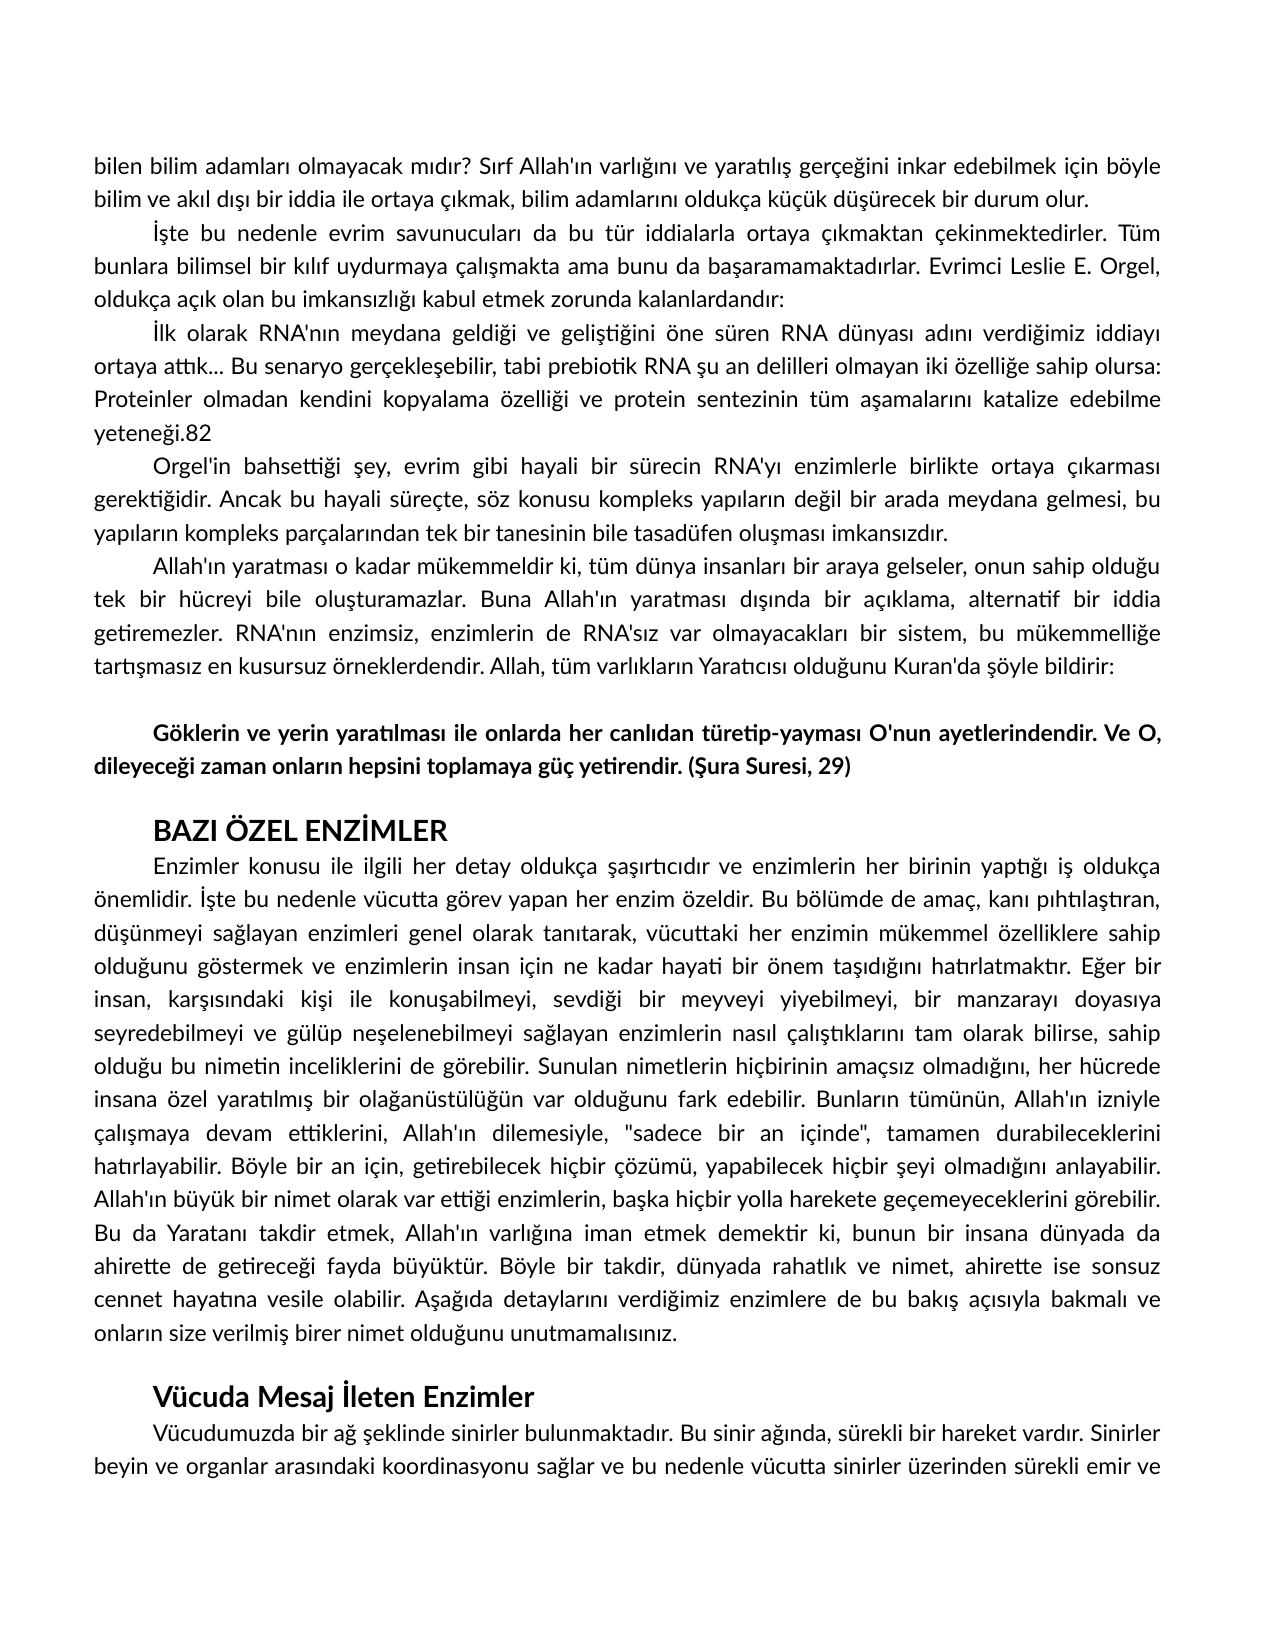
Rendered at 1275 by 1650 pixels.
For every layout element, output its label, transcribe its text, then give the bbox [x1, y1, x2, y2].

text Vücuda Mesaj İleten Enzimler [94, 1381, 1162, 1414]
text BAZI ÖZEL ENZİMLER [94, 814, 1162, 848]
text İşte bu nedenle evrim savunucuları da bu tür iddialarla ortaya çıkmaktan çekinmektedirler. Tüm bunlara bilimsel bir kılıf uydurmaya çalışmakta ama bunu da başaramamaktadırlar. Evrimci Leslie E. Orgel, oldukça açık olan bu imkansızlığı kabul etmek zorunda kalanlardandır: [94, 214, 1162, 314]
text Orgel'in bahsettiği şey, evrim gibi hayali bir sürecin RNA'yı enzimlerle birlikte ortaya çıkarması gerektiğidir. Ancak bu hayali süreçte, söz konusu kompleks yapıların değil bir arada meydana gelmesi, bu yapıların kompleks parçalarından tek bir tanesinin bile tasadüfen oluşması imkansızdır. [94, 448, 1162, 548]
text Enzimler konusu ile ilgili her detay oldukça şaşırtıcıdır ve enzimlerin her birinin yaptığı iş oldukça önemlidir. İşte bu nedenle vücutta görev yapan her enzim özeldir. Bu bölümde de amaç, kanı pıhtılaştıran, düşünmeyi sağlayan enzimleri genel olarak tanıtarak, vücuttaki her enzimin mükemmel özelliklere sahip olduğunu göstermek ve enzimlerin insan için ne kadar hayati bir önem taşıdığını hatırlatmaktır. Eğer bir insan, karşısındaki kişi ile konuşabilmeyi, sevdiği bir meyveyi yiyebilmeyi, bir manzarayı doyasıya seyredebilmeyi ve gülüp neşelenebilmeyi sağlayan enzimlerin nasıl çalıştıklarını tam olarak bilirse, sahip olduğu bu nimetin inceliklerini de görebilir. Sunulan nimetlerin hiçbirinin amaçsız olmadığını, her hücrede insana özel yaratılmış bir olağanüstülüğün var olduğunu fark edebilir. Bunların tümünün, Allah'ın izniyle çalışmaya devam ettiklerini, Allah'ın dilemesiyle, "sadece bir an içinde", tamamen durabileceklerini hatırlayabilir. Böyle bir an için, getirebilecek hiçbir çözümü, yapabilecek hiçbir şeyi olmadığını anlayabilir. Allah'ın büyük bir nimet olarak var ettiği enzimlerin, başka hiçbir yolla harekete geçemeyeceklerini görebilir. Bu da Yaratanı takdir etmek, Allah'ın varlığına iman etmek demektir ki, bunun bir insana dünyada da ahirette de getireceği fayda büyüktür. Böyle bir takdir, dünyada rahatlık ve nimet, ahirette ise sonsuz cennet hayatına vesile olabilir. Aşağıda detaylarını verdiğimiz enzimlere de bu bakış açısıyla bakmalı ve onların size verilmiş birer nimet olduğunu unutmamalısınız. [94, 848, 1162, 1348]
text bilen bilim adamları olmayacak mıdır? Sırf Allah'ın varlığını ve yaratılış gerçeğini inkar edebilmek için böyle bilim ve akıl dışı bir iddia ile ortaya çıkmak, bilim adamlarını oldukça küçük düşürecek bir durum olur. [94, 148, 1162, 214]
text Vücudumuzda bir ağ şeklinde sinirler bulunmaktadır. Bu sinir ağında, sürekli bir hareket vardır. Sinirler beyin ve organlar arasındaki koordinasyonu sağlar ve bu nedenle vücutta sinirler üzerinden sürekli emir ve [94, 1414, 1162, 1481]
text Göklerin ve yerin yaratılması ile onlarda her canlıdan türetip-yayması O'nun ayetlerindendir. Ve O, dileyeceği zaman onların hepsini toplamaya güç yetirendir. (Şura Suresi, 29) [94, 714, 1162, 781]
text İlk olarak RNA'nın meydana geldiği ve geliştiğini öne süren RNA dünyası adını verdiğimiz iddiayı ortaya attık... Bu senaryo gerçekleşebilir, tabi prebiotik RNA şu an delilleri olmayan iki özelliğe sahip olursa: Proteinler olmadan kendini kopyalama özelliği ve protein sentezinin tüm aşamalarını katalize edebilme yeteneği.82 [94, 314, 1162, 448]
text Allah'ın yaratması o kadar mükemmeldir ki, tüm dünya insanları bir araya gelseler, onun sahip olduğu tek bir hücreyi bile oluşturamazlar. Buna Allah'ın yaratması dışında bir açıklama, alternatif bir iddia getiremezler. RNA'nın enzimsiz, enzimlerin de RNA'sız var olmayacakları bir sistem, bu mükemmelliğe tartışmasız en kusursuz örneklerdendir. Allah, tüm varlıkların Yaratıcısı olduğunu Kuran'da şöyle bildirir: [94, 548, 1162, 681]
